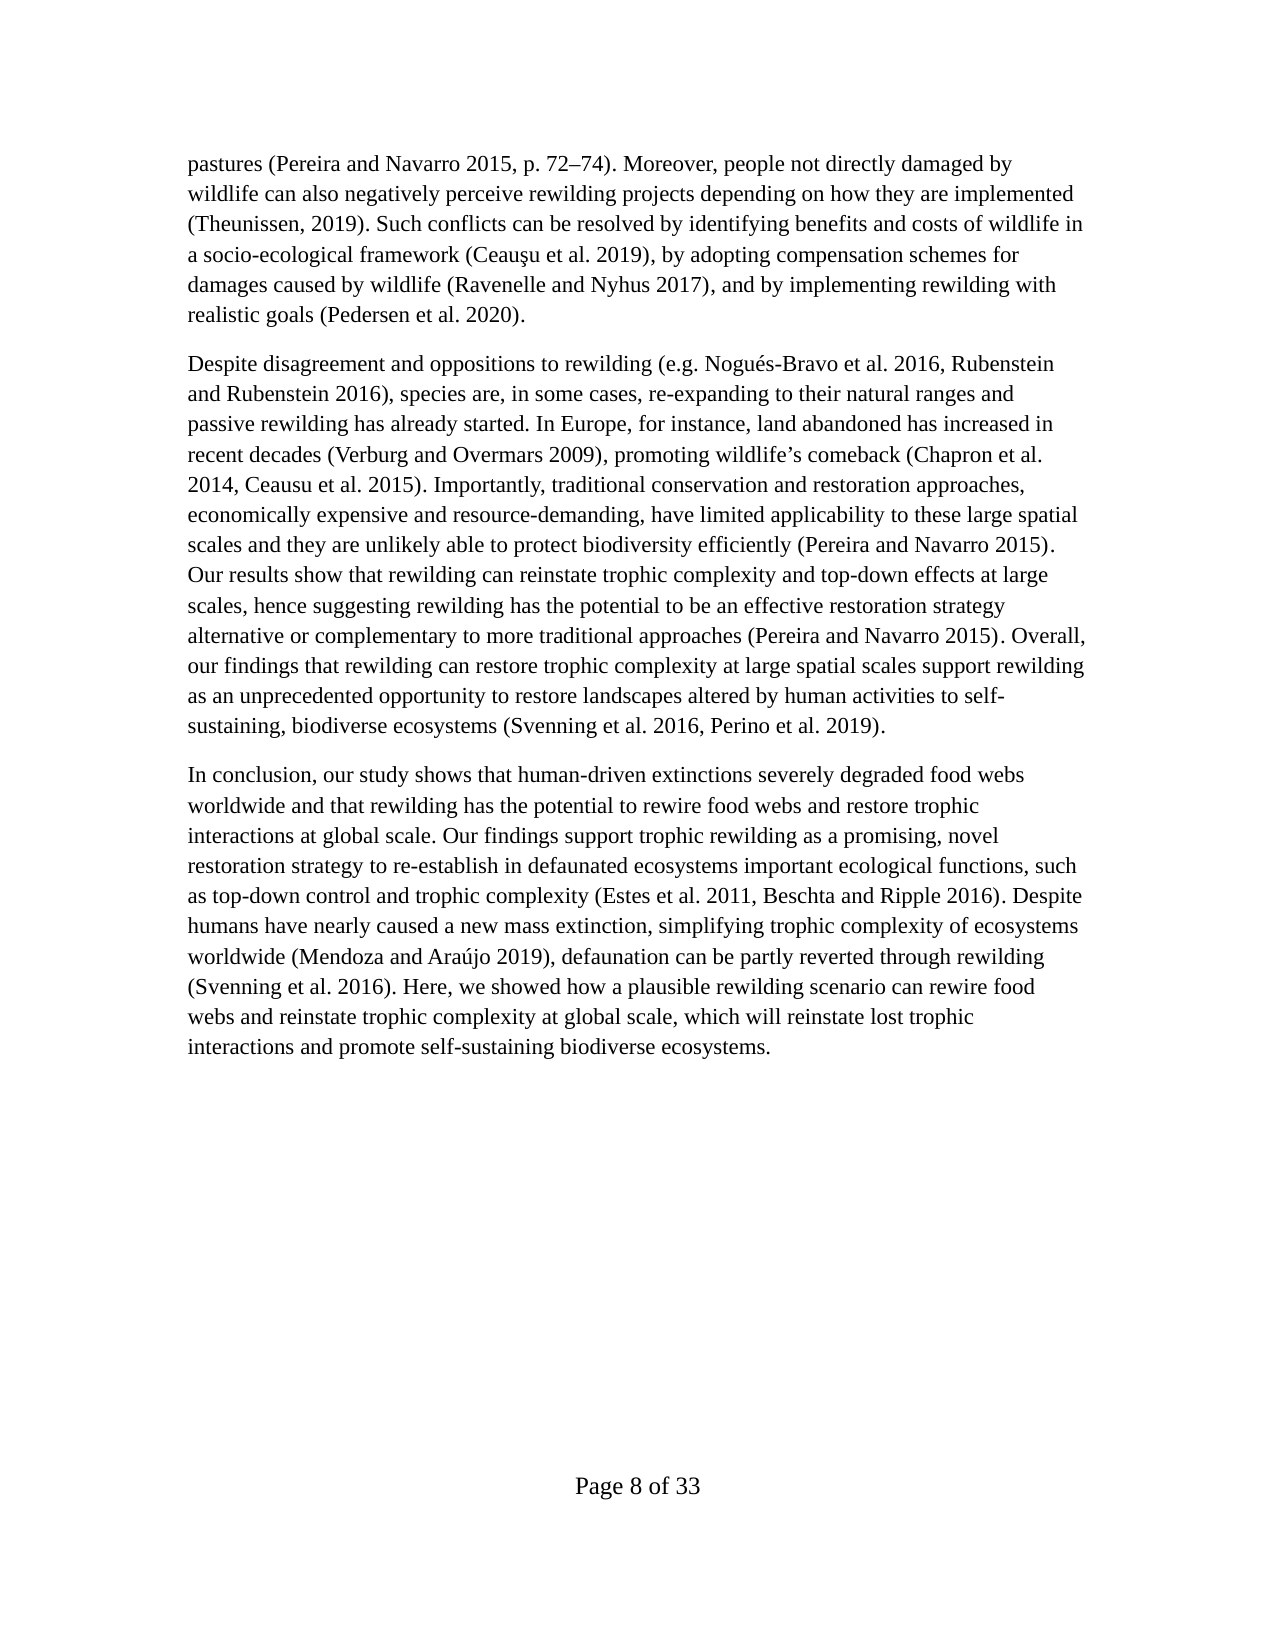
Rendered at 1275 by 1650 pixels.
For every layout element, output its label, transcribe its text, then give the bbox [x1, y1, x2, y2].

text Despite disagreement and oppositions to rewilding (e.g. Nogués-Bravo et al. 2016, Rubenstein and Rubenstein 2016⁠), species are, in some cases, re-expanding to their natural ranges and passive rewilding has already started. In Europe, for instance, land abandoned has increased in recent decades (Verburg and Overmars 2009)⁠, promoting wildlife’s comeback (Chapron et al. 2014, Ceausu et al. 2015)⁠. Importantly, traditional conservation and restoration approaches, economically expensive and resource-demanding, have limited applicability to these large spatial scales and they are unlikely able to protect biodiversity efficiently (Pereira and Navarro 2015)⁠. Our results show that rewilding can reinstate trophic complexity and top-down effects at large scales, hence suggesting rewilding has the potential to be an effective restoration strategy alternative or complementary to more traditional approaches (Pereira and Navarro 2015)⁠. Overall, our findings that rewilding can restore trophic complexity at large spatial scales support rewilding as an unprecedented opportunity to restore landscapes altered by human activities to self-sustaining, biodiverse ecosystems (Svenning et al. 2016, Perino et al. 2019)⁠. [187, 350, 1087, 739]
text In conclusion, our study shows that human-driven extinctions severely degraded food webs worldwide and that rewilding has the potential to rewire food webs and restore trophic interactions at global scale. Our findings support trophic rewilding as a promising, novel restoration strategy to re-establish in defaunated ecosystems important ecological functions, such as top-down control and trophic complexity (Estes et al. 2011, Beschta and Ripple 2016)⁠. Despite humans have nearly caused a new mass extinction, simplifying trophic complexity of ecosystems worldwide (Mendoza and Araújo 2019), defaunation can be partly reverted through rewilding (Svenning et al. 2016)⁠. Here, we showed how a plausible rewilding scenario can rewire food webs and reinstate trophic complexity at global scale, which will reinstate lost trophic interactions and promote self-sustaining biodiverse ecosystems. [187, 761, 1087, 1060]
text pastures (Pereira and Navarro 2015, p. 72–74)⁠. Moreover, people not directly damaged by wildlife can also negatively perceive rewilding projects depending on how they are implemented (Theunissen, 2019). Such conflicts can be resolved by identifying benefits and costs of wildlife in a socio-ecological framework (Ceauşu et al. 2019)⁠, by adopting compensation schemes for damages caused by wildlife (Ravenelle and Nyhus 2017)⁠, and by implementing rewilding with realistic goals (Pedersen et al. 2020)⁠. [187, 150, 1087, 327]
